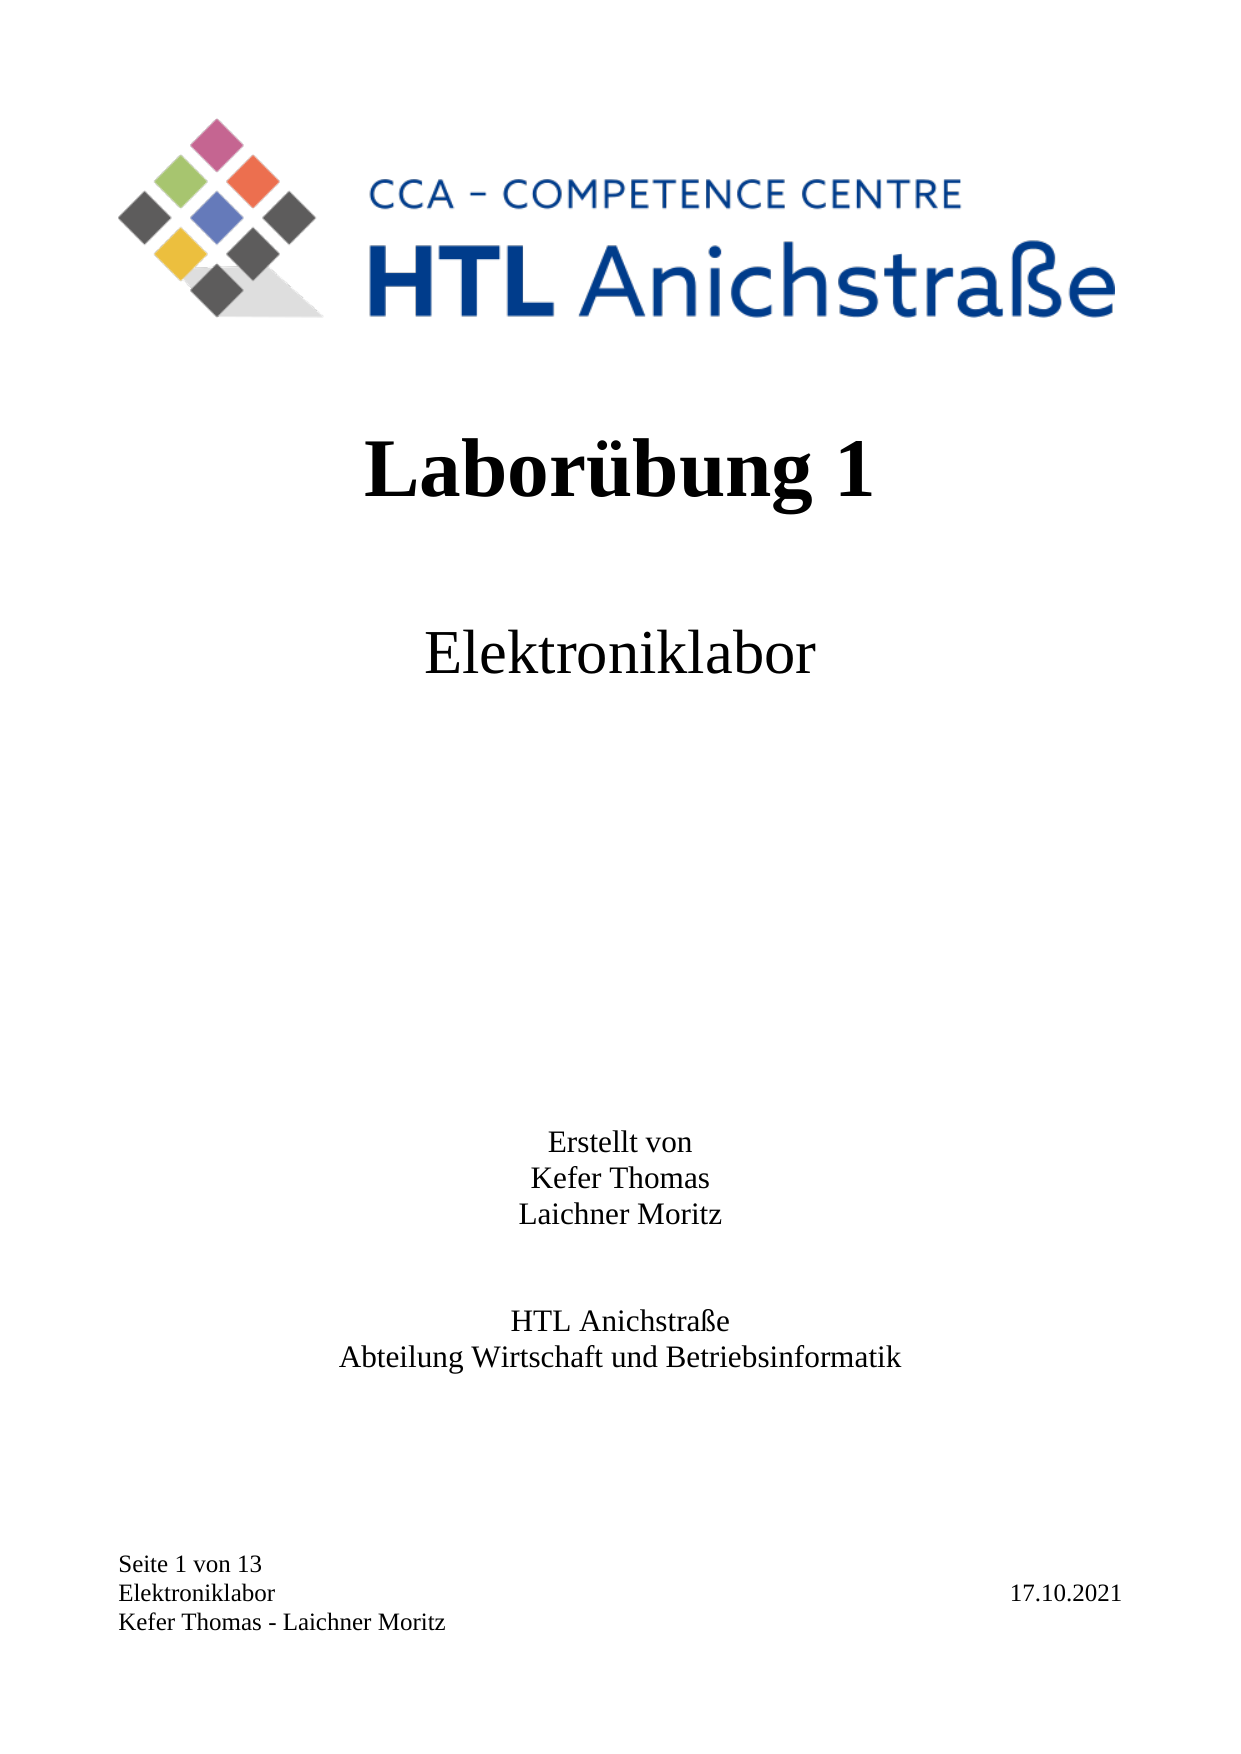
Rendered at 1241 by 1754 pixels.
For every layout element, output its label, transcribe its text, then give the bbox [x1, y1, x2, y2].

text Erstellt von [118, 1123, 1122, 1159]
text HTL Anichstraße [118, 1303, 1122, 1339]
text Abteilung Wirtschaft und Betriebsinformatik [118, 1339, 1122, 1374]
text Kefer Thomas [118, 1159, 1122, 1195]
text Elektroniklabor [118, 615, 1122, 687]
text Laborübung 1 [118, 418, 1122, 514]
picture [118, 118, 1115, 318]
text Laichner Moritz [118, 1195, 1122, 1231]
